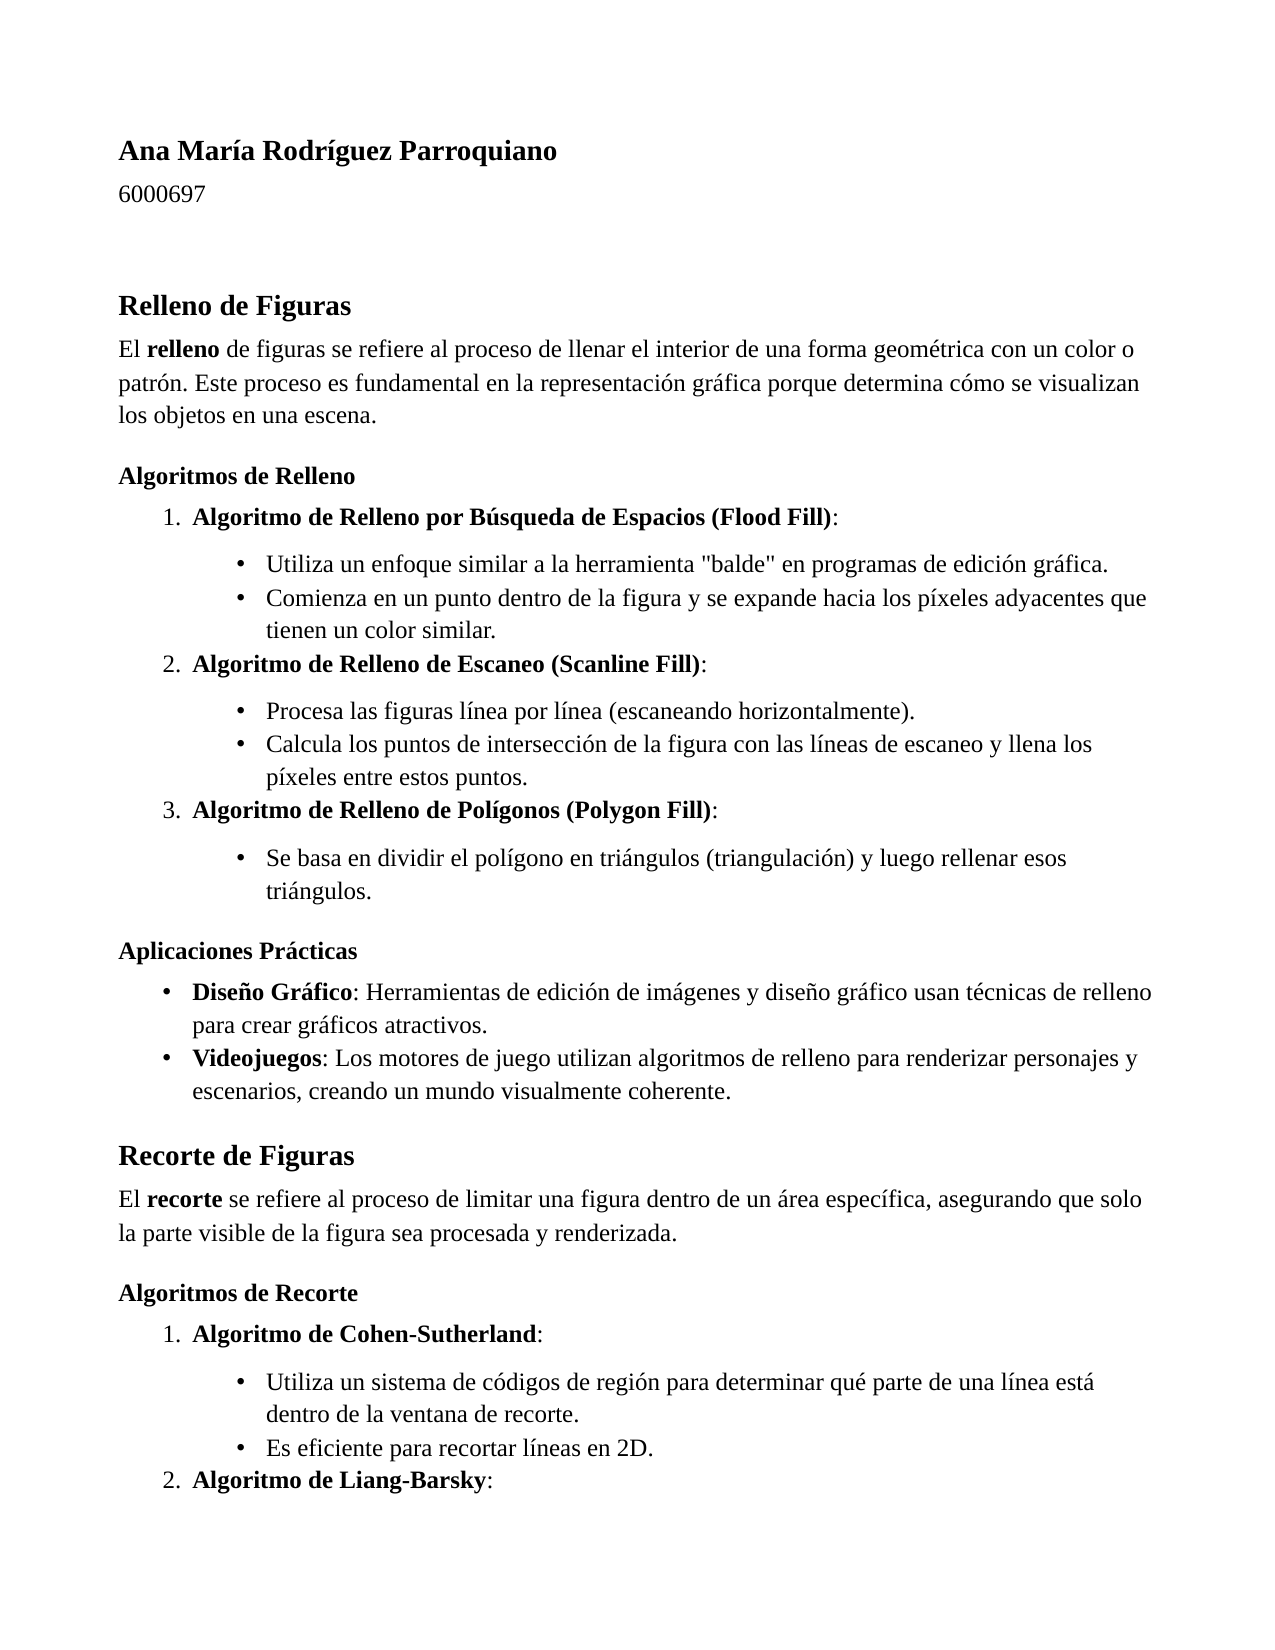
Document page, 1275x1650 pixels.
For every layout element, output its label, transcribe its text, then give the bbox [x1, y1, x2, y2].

list Utiliza un sistema de códigos de región para determinar qué parte de una línea está dentro de la ventana de recorte. [236, 1367, 1157, 1428]
list Algoritmo de Liang-Barsky: [162, 1466, 1157, 1494]
text El relleno de figuras se refiere al proceso de llenar el interior de una forma geométrica con un color o patrón. Este proceso es fundamental en la representación gráfica porque determina cómo se visualizan los objetos en una escena. [118, 334, 1157, 429]
list Algoritmo de Cohen-Sutherland: [162, 1319, 1157, 1348]
subtitle Algoritmos de Relleno [118, 461, 1157, 489]
list Algoritmo de Relleno de Polígonos (Polygon Fill): [162, 795, 1157, 824]
list Procesa las figuras línea por línea (escaneando horizontalmente). [236, 696, 1157, 725]
text El recorte se refiere al proceso de limitar una figura dentro de un área específica, asegurando que solo la parte visible de la figura sea procesada y renderizada. [118, 1184, 1157, 1246]
list Utiliza un enfoque similar a la herramienta "balde" en programas de edición gráfica. [236, 549, 1157, 578]
subtitle Algoritmos de Recorte [118, 1278, 1157, 1306]
list Se basa en dividir el polígono en triángulos (triangulación) y luego rellenar esos triángulos. [236, 843, 1157, 905]
list Algoritmo de Relleno por Búsqueda de Espacios (Flood Fill): [162, 502, 1157, 531]
subtitle Aplicaciones Prácticas [118, 936, 1157, 965]
list Es eficiente para recortar líneas en 2D. [236, 1433, 1157, 1461]
text 6000697 [118, 179, 1157, 207]
list Algoritmo de Relleno de Escaneo (Scanline Fill): [162, 649, 1157, 677]
subtitle Relleno de Figuras [118, 288, 1157, 322]
list Videojuegos: Los motores de juego utilizan algoritmos de relleno para renderizar personajes y escenarios, creando un mundo visualmente coherente. [162, 1043, 1157, 1105]
subtitle Recorte de Figuras [118, 1138, 1157, 1172]
list Diseño Gráfico: Herramientas de edición de imágenes y diseño gráfico usan técnicas de relleno para crear gráficos atractivos. [162, 977, 1157, 1039]
list Comienza en un punto dentro de la figura y se expande hacia los píxeles adyacentes que tienen un color similar. [236, 583, 1157, 644]
list Calcula los puntos de intersección de la figura con las líneas de escaneo y llena los píxeles entre estos puntos. [236, 729, 1157, 791]
subtitle Ana María Rodríguez Parroquiano [118, 133, 1157, 166]
